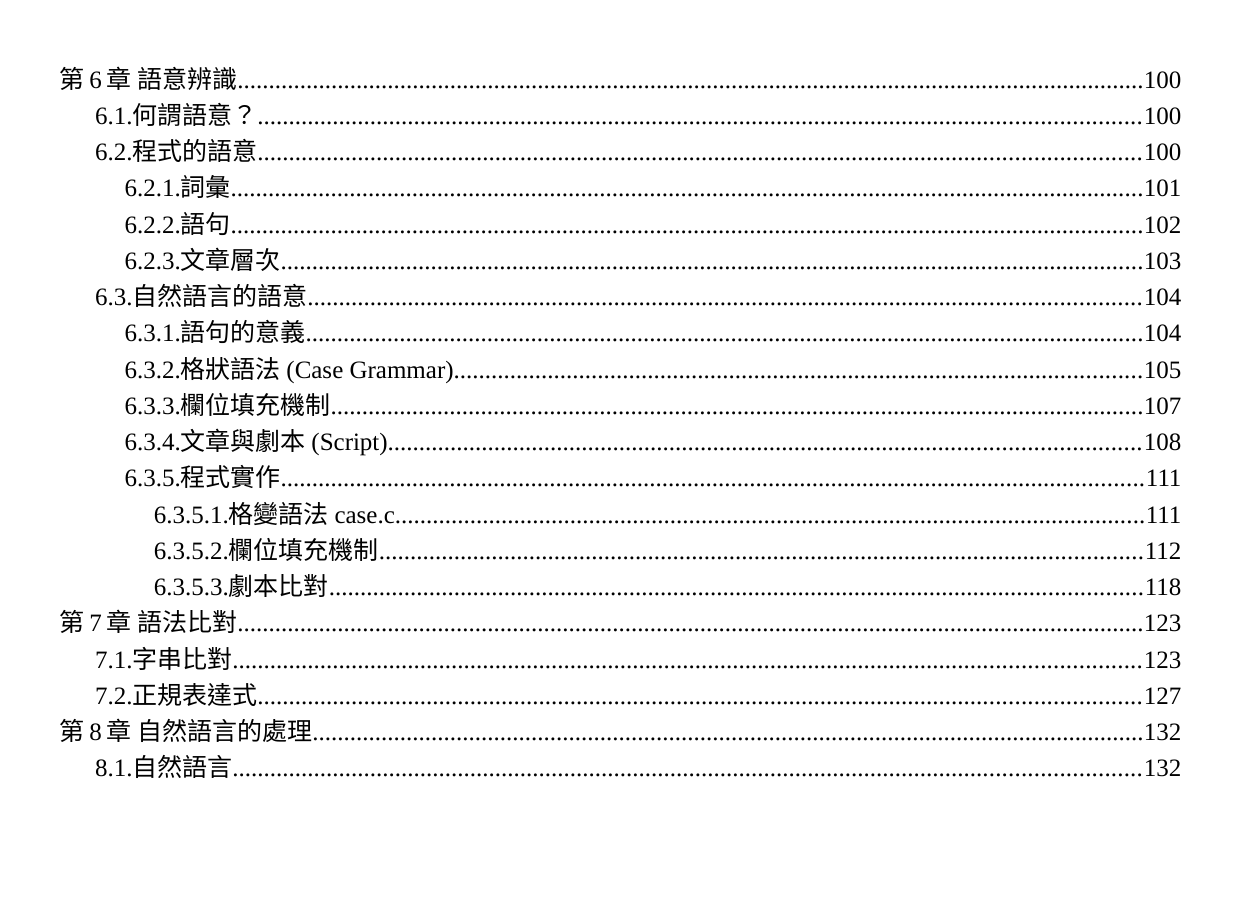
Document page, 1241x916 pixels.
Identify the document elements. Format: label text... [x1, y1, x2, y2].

text 第7章 語法比對 123 [59, 603, 1181, 639]
text 8.1.自然語言 132 [88, 748, 1181, 784]
text 6.2.2.語句 102 [118, 204, 1181, 240]
text 6.3.2.格狀語法 (Case Grammar) 105 [118, 349, 1181, 385]
text 6.3.自然語言的語意 104 [88, 277, 1181, 313]
text 7.1.字串比對 123 [88, 639, 1181, 675]
text 6.2.3.文章層次 103 [118, 240, 1181, 277]
text 6.3.5.1.格變語法 case.c 111 [147, 494, 1181, 530]
text 6.3.5.3.劇本比對 118 [147, 567, 1181, 603]
text 6.1.何謂語意？ 100 [88, 95, 1181, 132]
text 6.3.5.程式實作 111 [118, 458, 1181, 494]
text 6.3.3.欄位填充機制 107 [118, 385, 1181, 422]
text 7.2.正規表達式 127 [88, 675, 1181, 712]
text 6.3.4.文章與劇本 (Script) 108 [118, 422, 1181, 458]
text 第8章 自然語言的處理 132 [59, 712, 1181, 748]
text 6.3.5.2.欄位填充機制 112 [147, 530, 1181, 567]
text 6.2.程式的語意 100 [88, 132, 1181, 168]
text 6.2.1.詞彙 101 [118, 168, 1181, 204]
text 第6章 語意辨識 100 [59, 59, 1181, 95]
text 6.3.1.語句的意義 104 [118, 313, 1181, 349]
